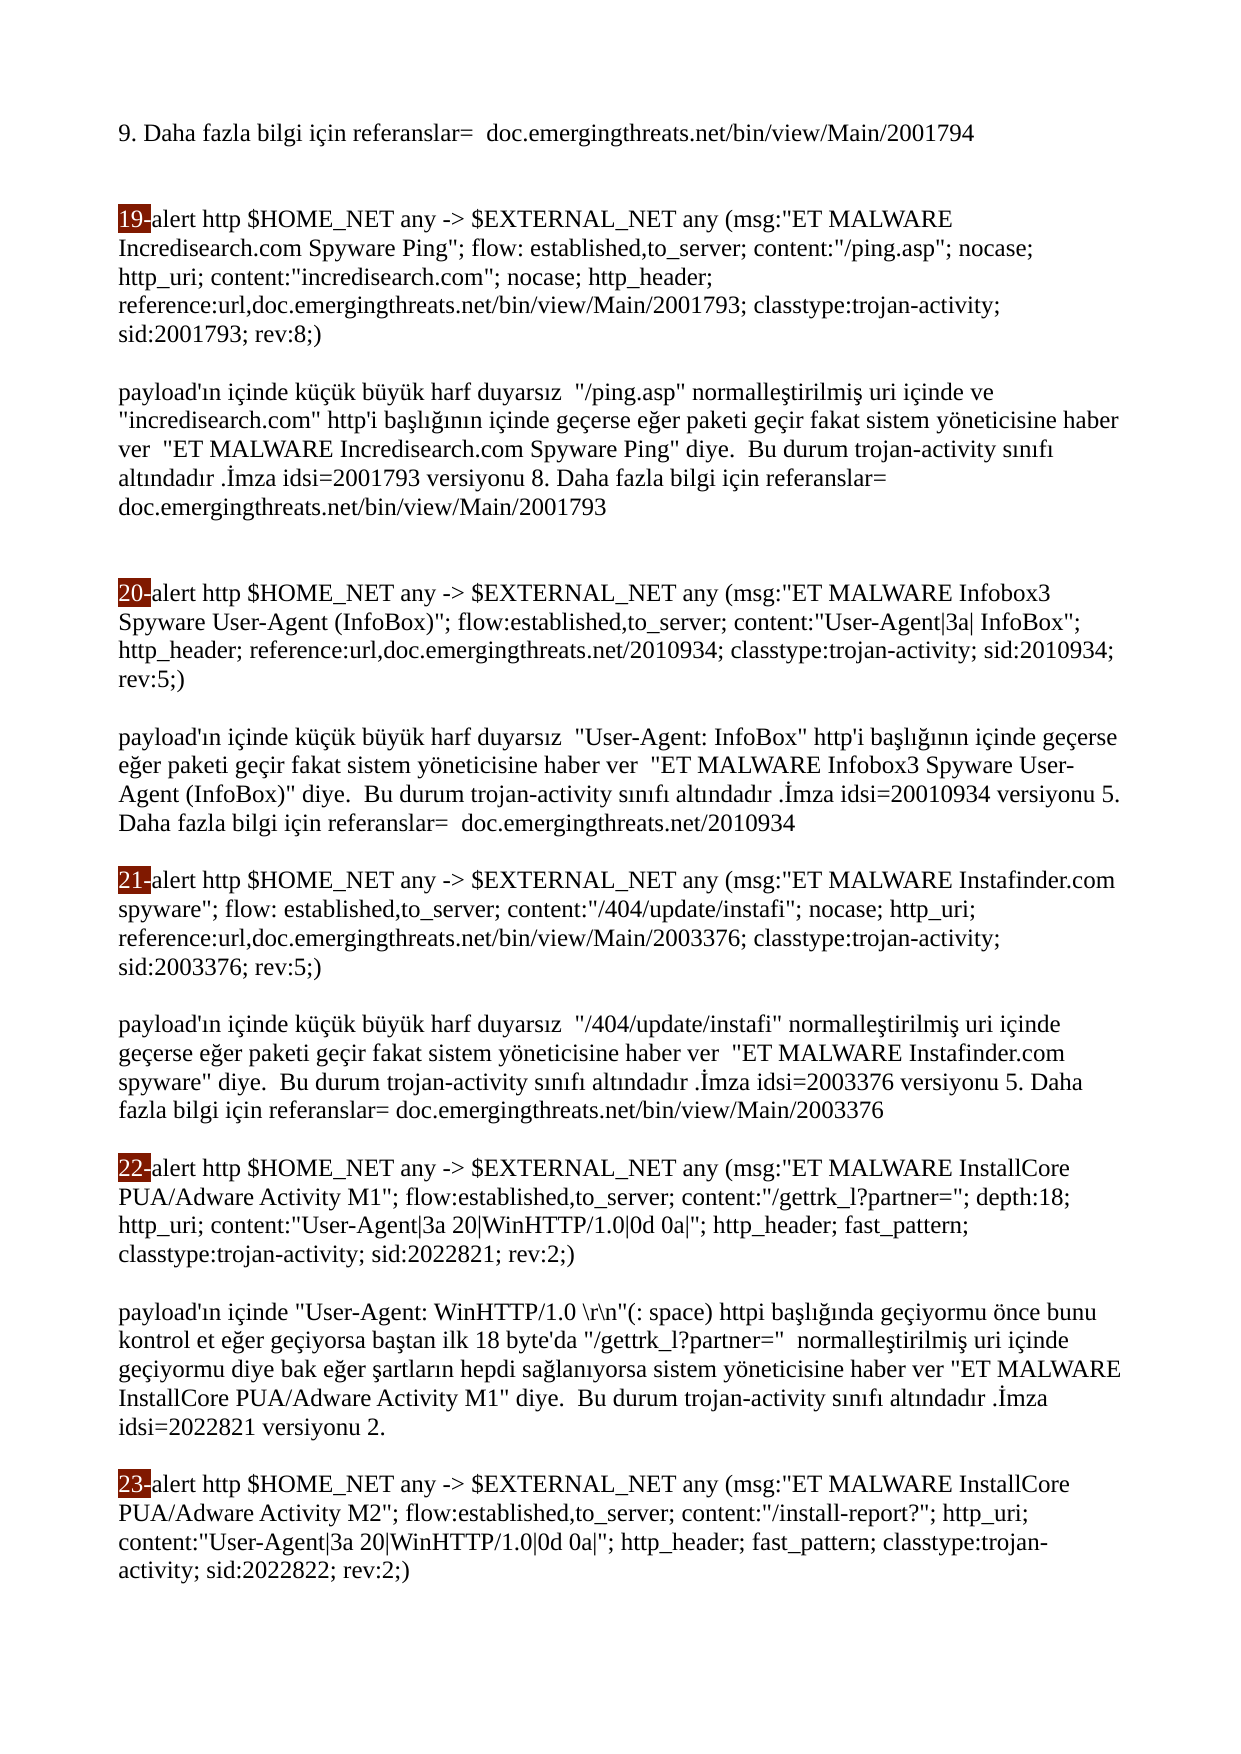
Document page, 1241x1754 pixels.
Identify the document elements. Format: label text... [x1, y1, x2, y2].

text geçiyormu diye bak eğer şartların hepdi sağlanıyorsa sistem yöneticisine haber ver "ET MALWARE InstallCore PUA/Adware Activity M1" diye. Bu durum trojan-activity sınıfı altındadır .İmza idsi=2022821 versiyonu 2. [118, 1354, 1122, 1441]
text 21-alert http $HOME_NET any -> $EXTERNAL_NET any (msg:"ET MALWARE Instafinder.com spyware"; flow: established,to_server; content:"/404/update/instafi"; nocase; http_uri; reference:url,doc.emergingthreats.net/bin/view/Main/2003376; classtype:trojan-activity; sid:2003376; rev:5;) [118, 866, 1122, 981]
text payload'ın içinde "User-Agent: WinHTTP/1.0 \r\n"(: space) httpi başlığında geçiyormu önce bunu kontrol et eğer geçiyorsa baştan ilk 18 byte'da "/gettrk_l?partner=" normalleştirilmiş uri içinde [118, 1297, 1122, 1354]
text 19-alert http $HOME_NET any -> $EXTERNAL_NET any (msg:"ET MALWARE Incredisearch.com Spyware Ping"; flow: established,to_server; content:"/ping.asp"; nocase; http_uri; content:"incredisearch.com"; nocase; http_header; reference:url,doc.emergingthreats.net/bin/view/Main/2001793; classtype:trojan-activity; sid:2001793; rev:8;) [118, 204, 1122, 348]
text payload'ın içinde küçük büyük harf duyarsız "/404/update/instafi" normalleştirilmiş uri içinde geçerse eğer paketi geçir fakat sistem yöneticisine haber ver "ET MALWARE Instafinder.com spyware" diye. Bu durum trojan-activity sınıfı altındadır .İmza idsi=2003376 versiyonu 5. Daha fazla bilgi için referanslar= doc.emergingthreats.net/bin/view/Main/2003376 [118, 1009, 1122, 1124]
text payload'ın içinde küçük büyük harf duyarsız "User-Agent: InfoBox" http'i başlığının içinde geçerse eğer paketi geçir fakat sistem yöneticisine haber ver "ET MALWARE Infobox3 Spyware User-Agent (InfoBox)" diye. Bu durum trojan-activity sınıfı altındadır .İmza idsi=20010934 versiyonu 5. Daha fazla bilgi için referanslar= doc.emergingthreats.net/2010934 [118, 722, 1122, 837]
text 9. Daha fazla bilgi için referanslar= doc.emergingthreats.net/bin/view/Main/2001794 [118, 118, 1122, 147]
text payload'ın içinde küçük büyük harf duyarsız "/ping.asp" normalleştirilmiş uri içinde ve "incredisearch.com" http'i başlığının içinde geçerse eğer paketi geçir fakat sistem yöneticisine haber ver "ET MALWARE Incredisearch.com Spyware Ping" diye. Bu durum trojan-activity sınıfı altındadır .İmza idsi=2001793 versiyonu 8. Daha fazla bilgi için referanslar= doc.emergingthreats.net/bin/view/Main/2001793 [118, 377, 1122, 521]
text 22-alert http $HOME_NET any -> $EXTERNAL_NET any (msg:"ET MALWARE InstallCore PUA/Adware Activity M1"; flow:established,to_server; content:"/gettrk_l?partner="; depth:18; http_uri; content:"User-Agent|3a 20|WinHTTP/1.0|0d 0a|"; http_header; fast_pattern; classtype:trojan-activity; sid:2022821; rev:2;) [118, 1153, 1122, 1268]
text 20-alert http $HOME_NET any -> $EXTERNAL_NET any (msg:"ET MALWARE Infobox3 Spyware User-Agent (InfoBox)"; flow:established,to_server; content:"User-Agent|3a| InfoBox"; http_header; reference:url,doc.emergingthreats.net/2010934; classtype:trojan-activity; sid:2010934; rev:5;) [118, 578, 1122, 693]
text 23-alert http $HOME_NET any -> $EXTERNAL_NET any (msg:"ET MALWARE InstallCore PUA/Adware Activity M2"; flow:established,to_server; content:"/install-report?"; http_uri; content:"User-Agent|3a 20|WinHTTP/1.0|0d 0a|"; http_header; fast_pattern; classtype:trojan-activity; sid:2022822; rev:2;) [118, 1469, 1122, 1584]
